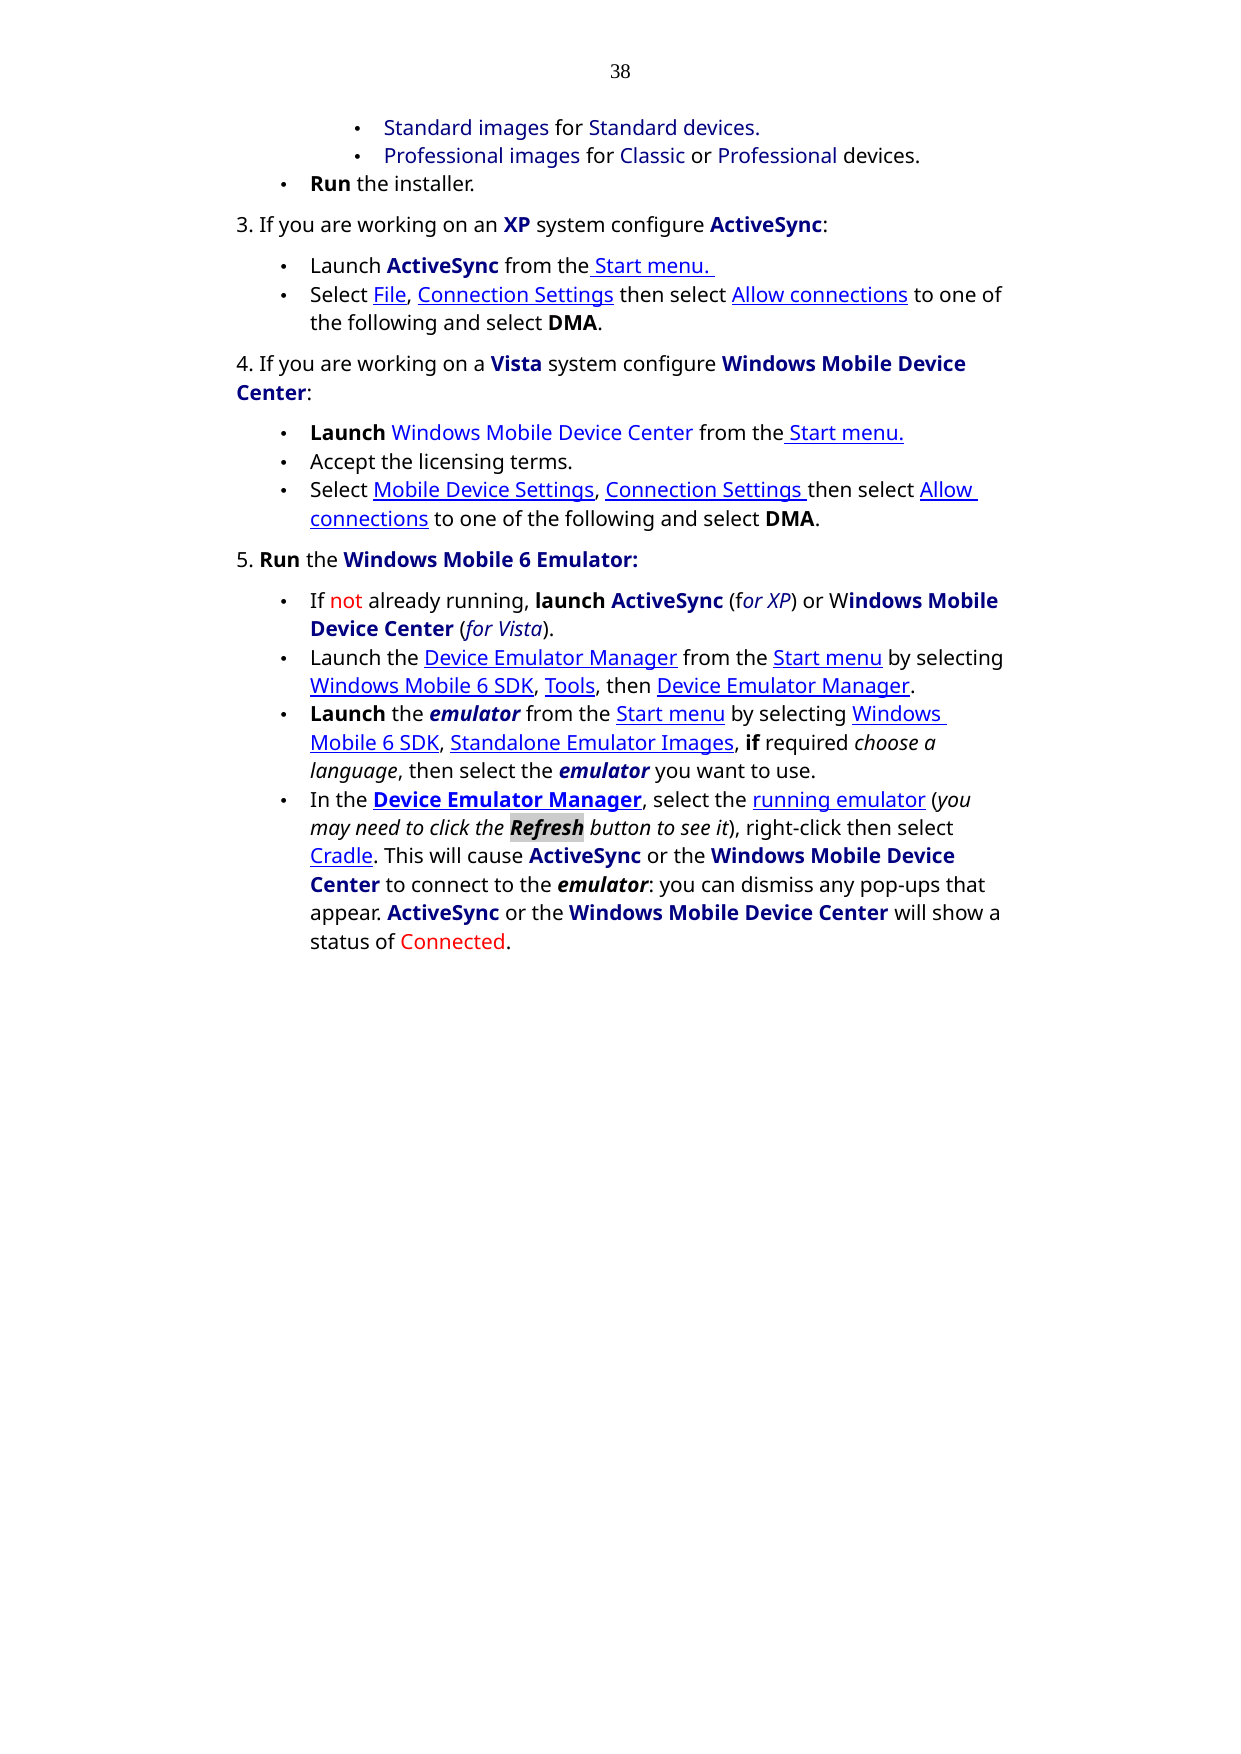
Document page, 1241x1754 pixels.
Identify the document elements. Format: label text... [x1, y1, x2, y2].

list Accept the licensing terms. [280, 447, 1004, 475]
list Launch Windows Mobile Device Center from the Start menu. [280, 418, 1004, 447]
text 3. If you are working on an XP system configure ActiveSync: [236, 210, 1004, 239]
list Professional images for Classic or Professional devices. [354, 141, 1004, 169]
list Launch the Device Emulator Manager from the Start menu by selecting Windows Mobile 6 SDK, Tools, then Device Emulator Manager. [280, 643, 1004, 699]
list Launch ActiveSync from the Start menu. [280, 251, 1004, 280]
list Launch the emulator from the Start menu by selecting Windows Mobile 6 SDK, Standalone Emulator Images, if required choose a language, then select the emulator you want to use. [280, 699, 1004, 785]
list If not already running, launch ActiveSync (for XP) or Windows Mobile Device Center (for Vista). [280, 586, 1004, 643]
list Select File, Connection Settings then select Allow connections to one of the following and select DMA. [280, 280, 1004, 337]
text 5. Run the Windows Mobile 6 Emulator: [236, 545, 1004, 573]
list In the Device Emulator Manager, select the running emulator (you may need to click the Refresh button to see it), right-click then select Cradle. This will cause ActiveSync or the Windows Mobile Device Center to connect to the emulator: you can dismiss any pop-ups that appear. ActiveSync or the Windows Mobile Device Center will show a status of Connected. [280, 785, 1004, 955]
text 4. If you are working on a Vista system configure Windows Mobile Device Center: [236, 349, 1004, 406]
list Run the installer. [280, 169, 1004, 198]
list Standard images for Standard devices. [354, 113, 1004, 141]
list Select Mobile Device Settings, Connection Settings then select Allow connections to one of the following and select DMA. [280, 475, 1004, 532]
